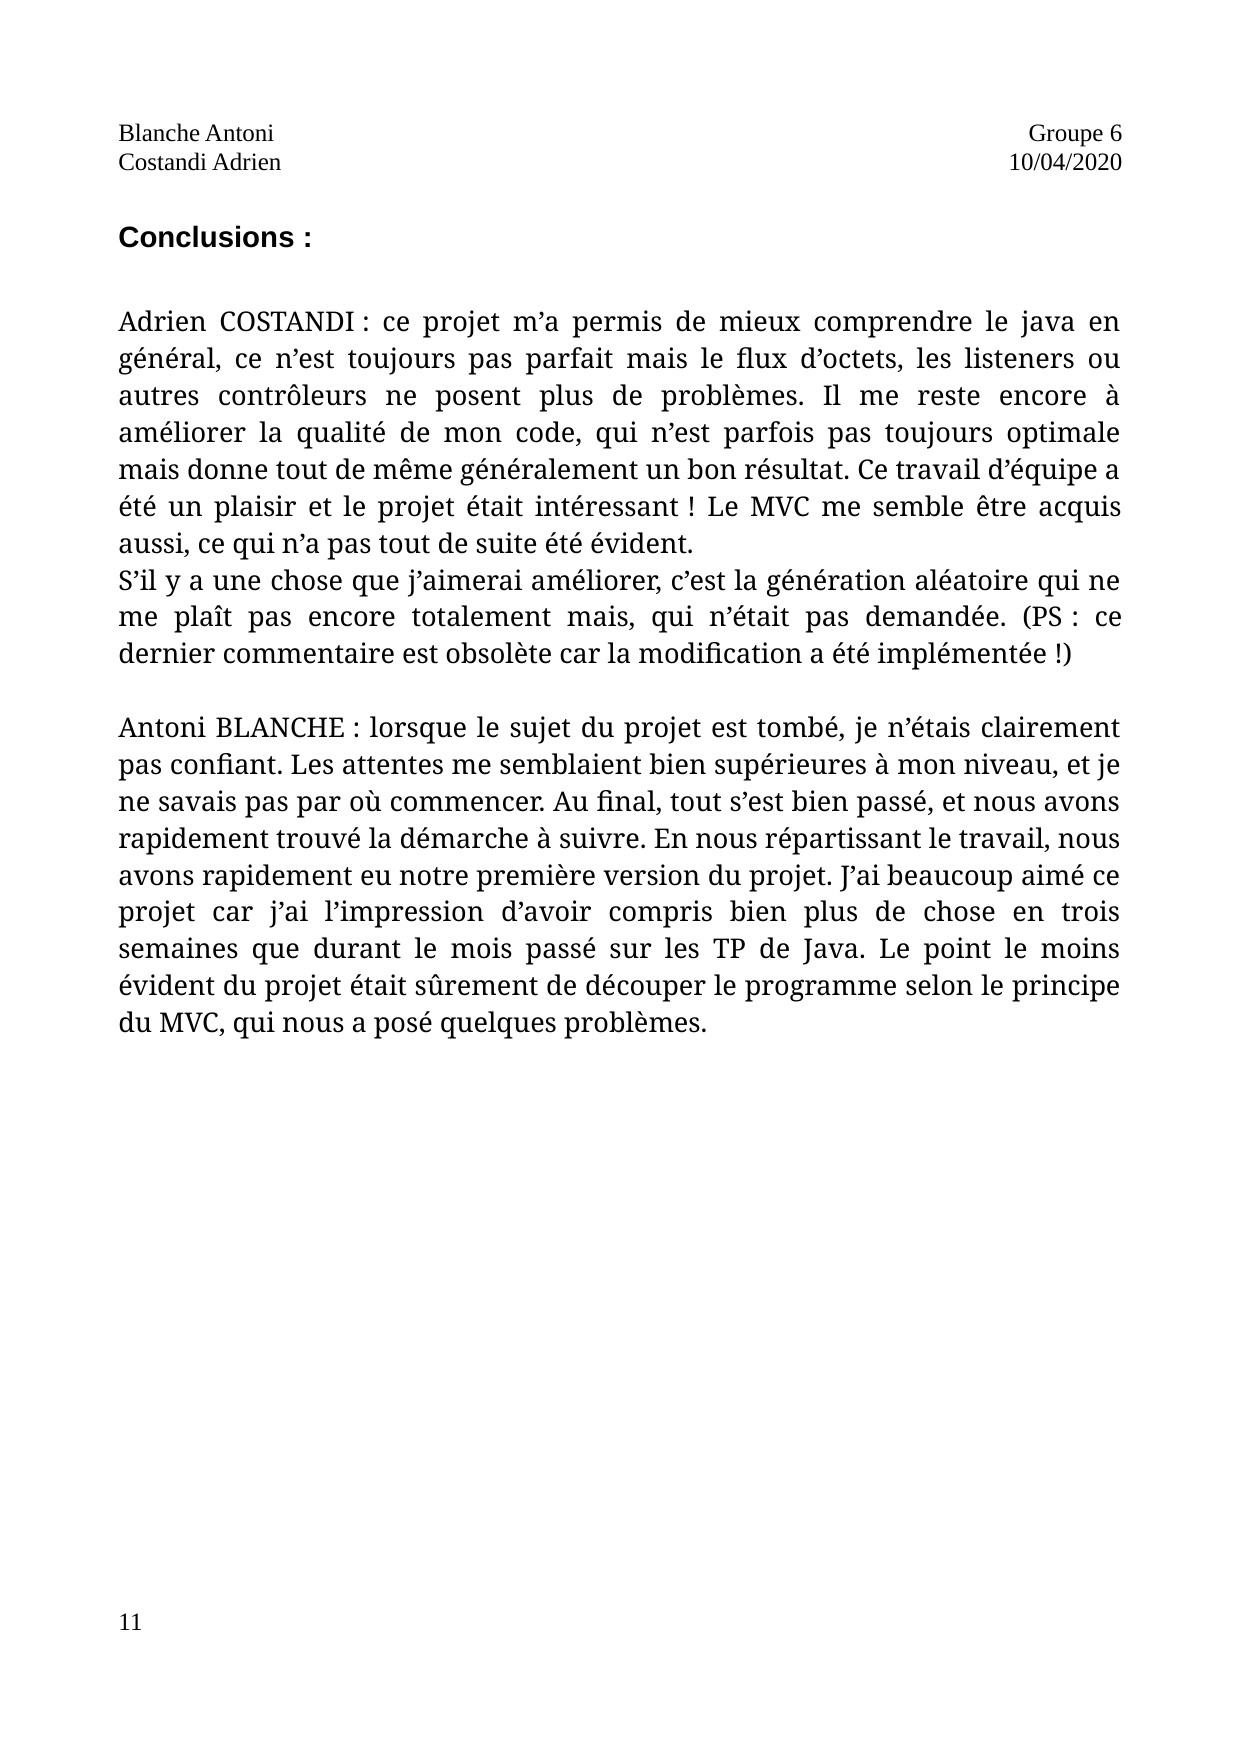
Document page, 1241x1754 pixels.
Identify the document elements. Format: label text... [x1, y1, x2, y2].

subtitle Conclusions : [118, 220, 1122, 253]
text S’il y a une chose que j’aimerai améliorer, c’est la génération aléatoire qui ne me plaît pas encore totalement mais, qui n’était pas demandée. (PS : ce dernier commentaire est obsolète car la modification a été implémentée !) [118, 561, 1122, 672]
text Adrien COSTANDI : ce projet m’a permis de mieux comprendre le java en général, ce n’est toujours pas parfait mais le flux d’octets, les listeners ou autres contrôleurs ne posent plus de problèmes. Il me reste encore à améliorer la qualité de mon code, qui n’est parfois pas toujours optimale mais donne tout de même généralement un bon résultat. Ce travail d’équipe a été un plaisir et le projet était intéressant ! Le MVC me semble être acquis aussi, ce qui n’a pas tout de suite été évident. [118, 303, 1122, 561]
text Antoni BLANCHE : lorsque le sujet du projet est tombé, je n’étais clairement pas confiant. Les attentes me semblaient bien supérieures à mon niveau, et je ne savais pas par où commencer. Au final, tout s’est bien passé, et nous avons rapidement trouvé la démarche à suivre. En nous répartissant le travail, nous avons rapidement eu notre première version du projet. J’ai beaucoup aimé ce projet car j’ai l’impression d’avoir compris bien plus de chose en trois semaines que durant le mois passé sur les TP de Java. Le point le moins évident du projet était sûrement de découper le programme selon le principe du MVC, qui nous a posé quelques problèmes. [118, 708, 1122, 1040]
